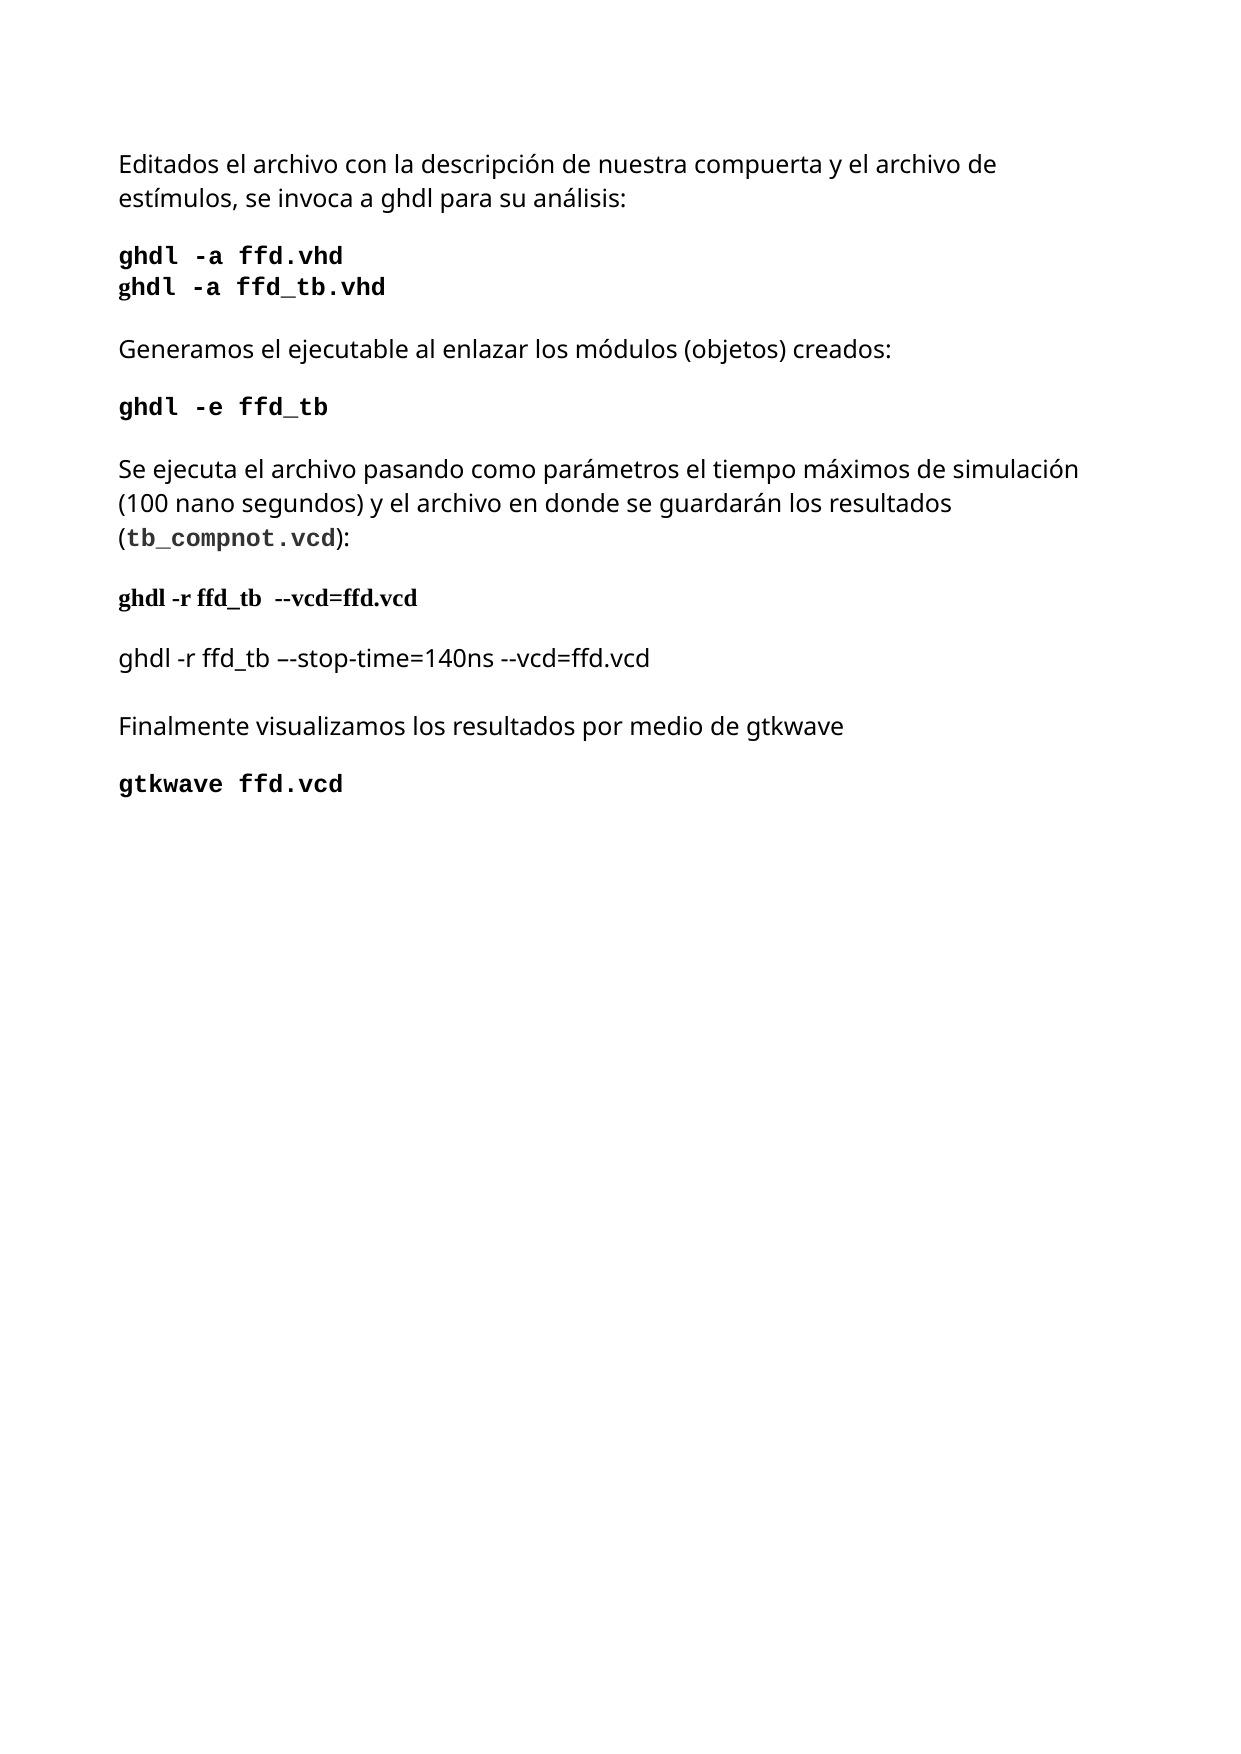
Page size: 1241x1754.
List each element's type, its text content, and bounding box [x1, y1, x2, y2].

text ghdl -r ffd_tb --vcd=ffd.vcd [118, 583, 1122, 612]
text ghdl -r ffd_tb –-stop-time=140ns --vcd=ffd.vcd [118, 641, 1122, 675]
text Finalmente visualizamos los resultados por medio de gtkwave gtkwave ffd.vcd [118, 709, 1122, 800]
text Editados el archivo con la descripción de nuestra compuerta y el archivo de estímulos, se invoca a ghdl para su análisis: ghdl -a ffd.vhd ghdl -a ffd_tb.vhd Generamos el ejecutable al enlazar los módulos (objetos) creados: ghdl -e ffd_tb Se ejecuta el archivo pasando como parámetros el tiempo máximos de simulación (100 nano segundos) y el archivo en donde se guardarán los resultados (tb_compnot.vcd): [118, 147, 1122, 554]
